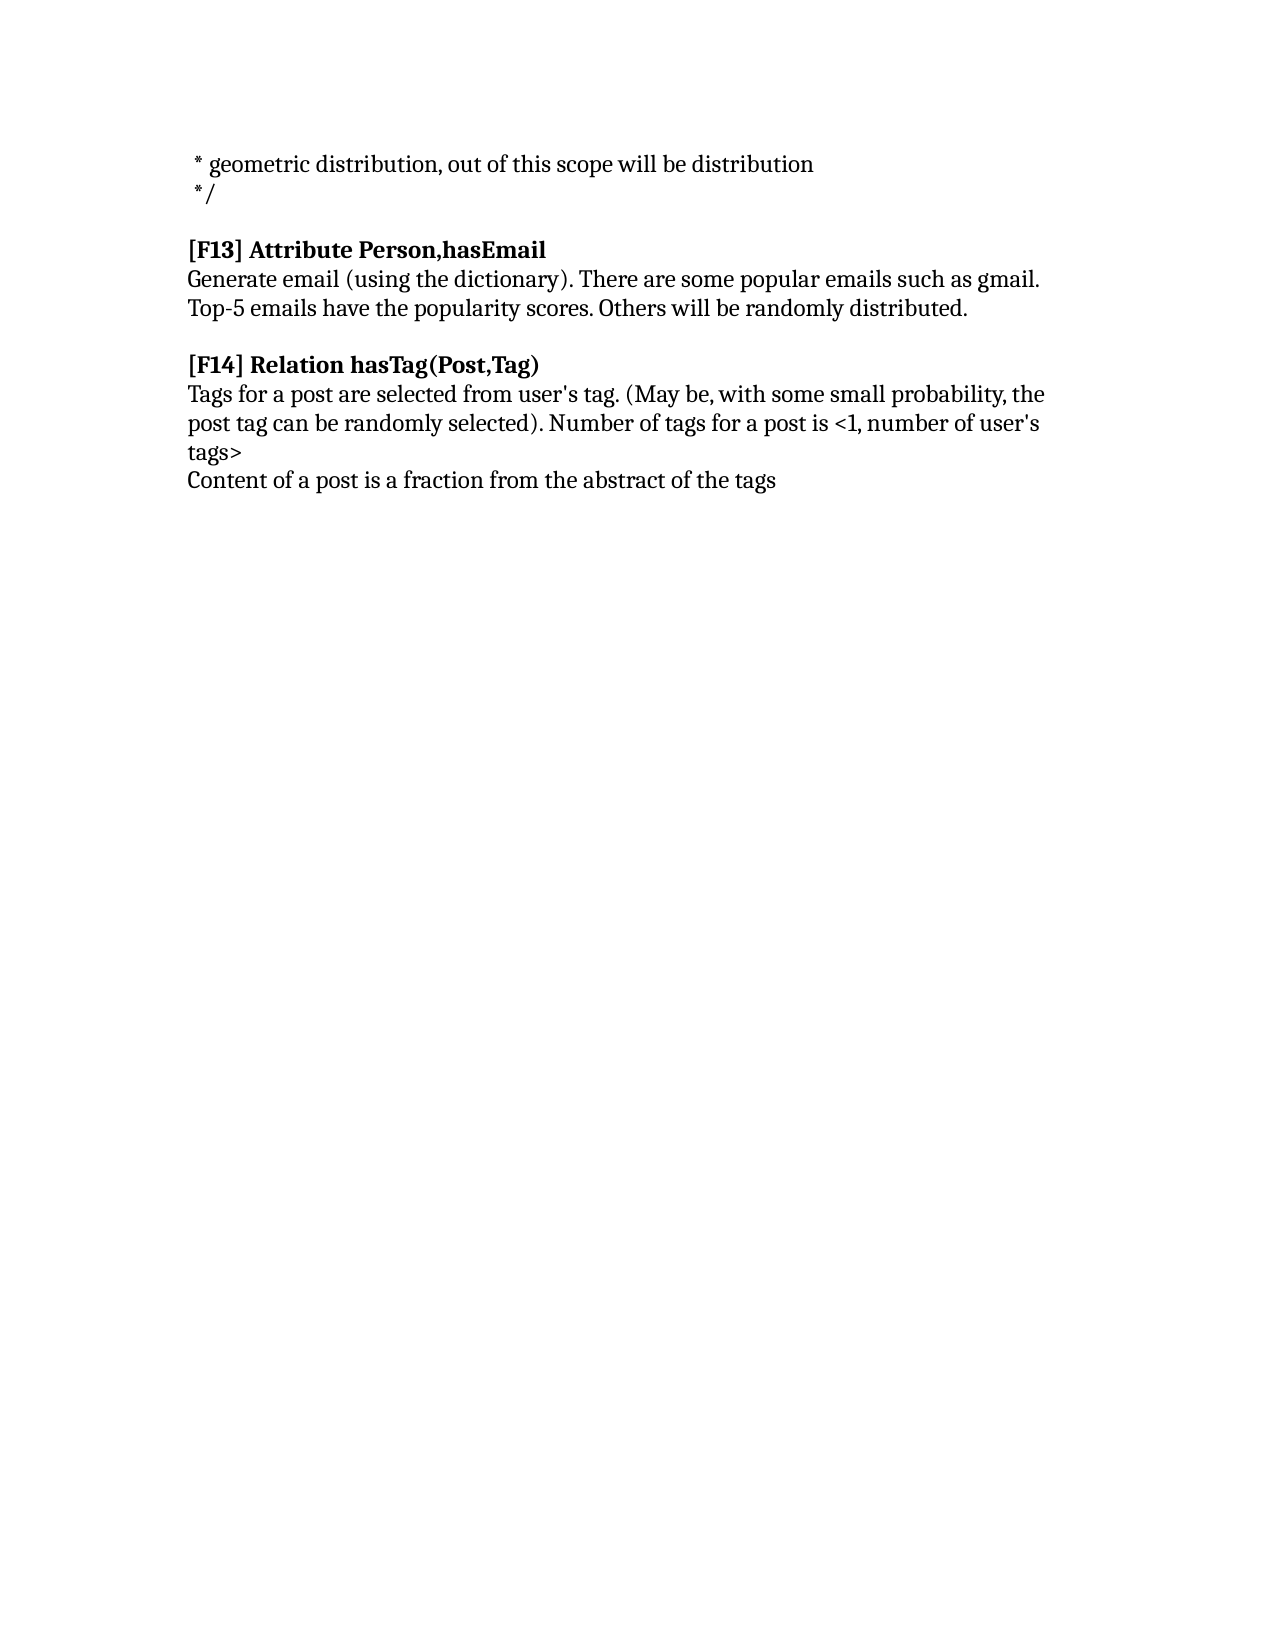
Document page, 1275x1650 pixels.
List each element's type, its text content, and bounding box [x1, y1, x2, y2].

text Tags for a post are selected from user's tag. (May be, with some small probability, the post tag can be randomly selected). Number of tags for a post is <1, number of user's tags> [187, 380, 1087, 466]
text Generate email (using the dictionary). There are some popular emails such as gmail. Top-5 emails have the popularity scores. Others will be randomly distributed. [187, 265, 1087, 322]
text */ [187, 179, 1087, 207]
text * geometric distribution, out of this scope will be distribution [187, 150, 1087, 179]
text [F13] Attribute Person,hasEmail [187, 236, 1087, 265]
text [F14] Relation hasTag(Post,Tag) [187, 351, 1087, 380]
text Content of a post is a fraction from the abstract of the tags [187, 466, 1087, 495]
